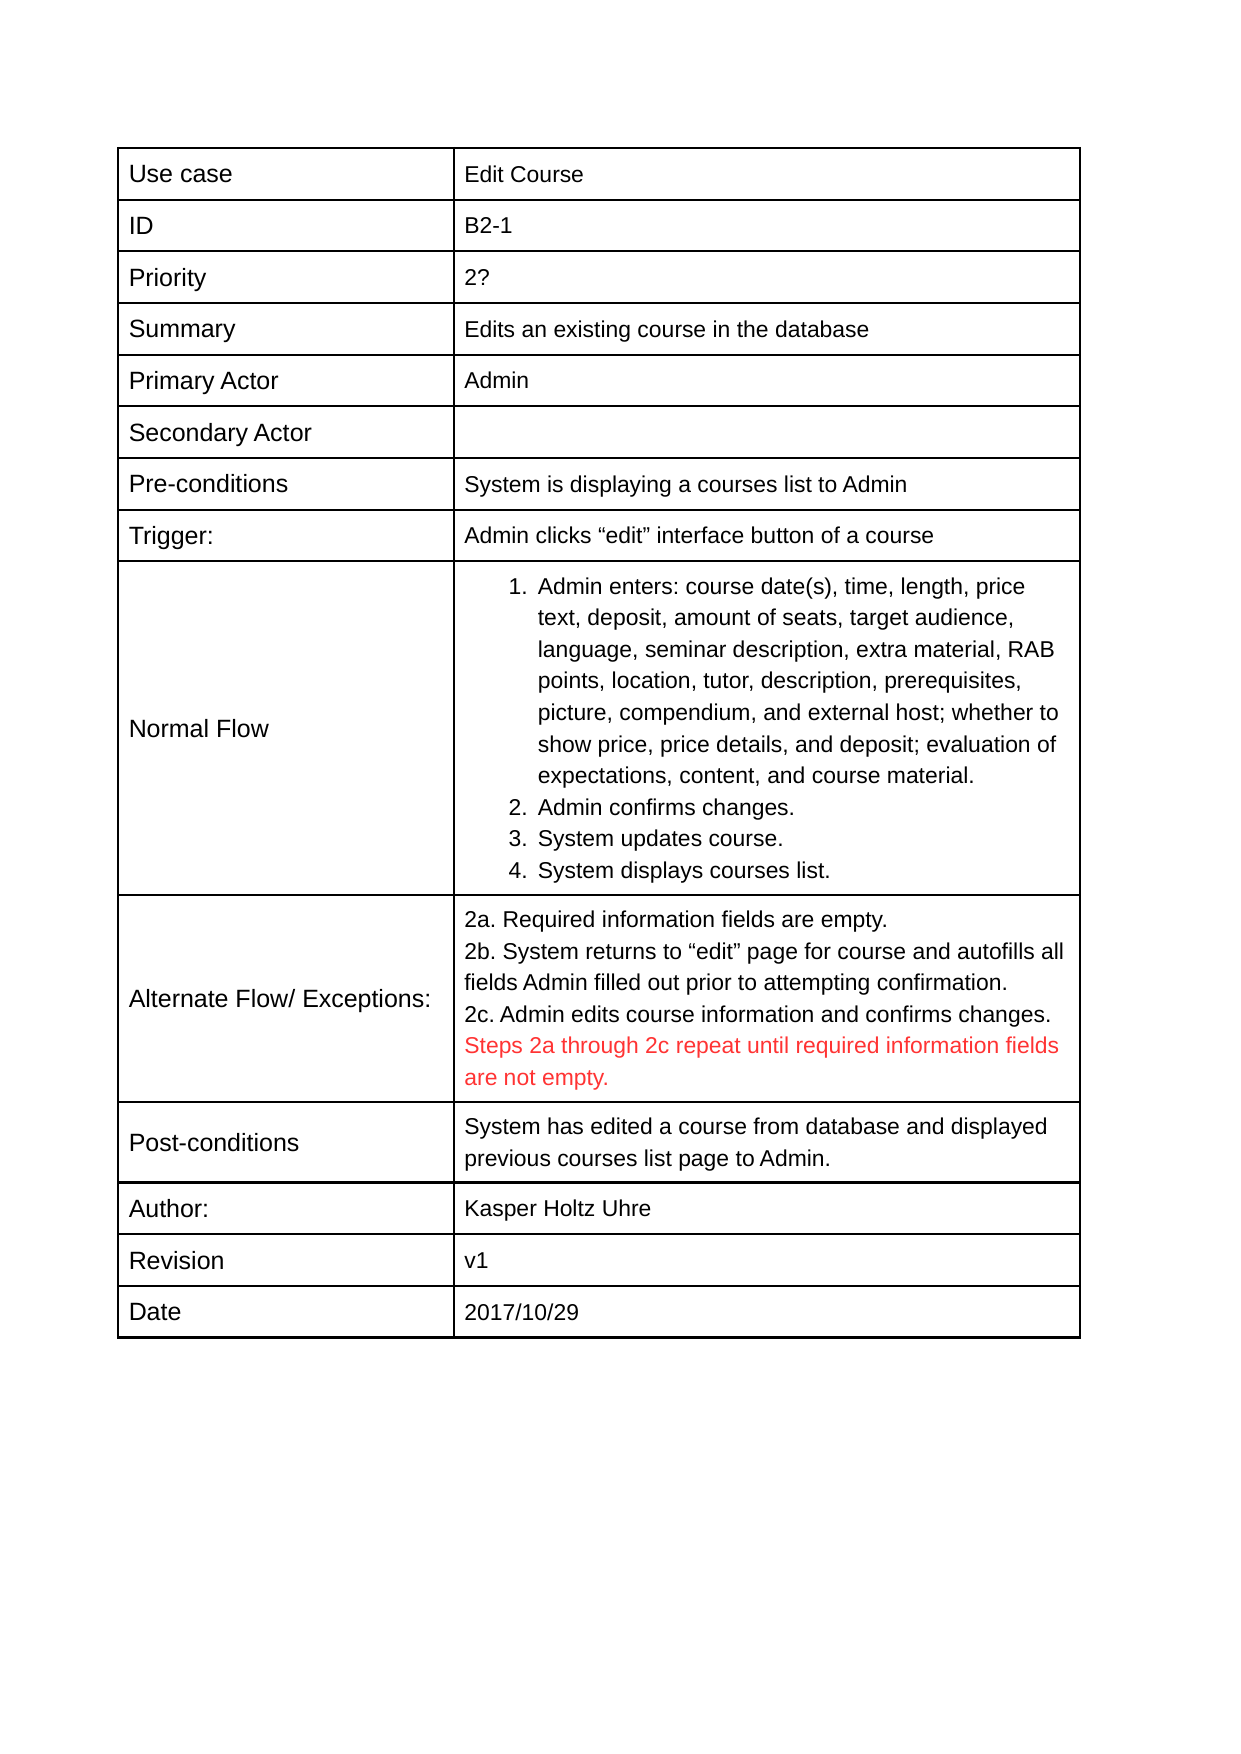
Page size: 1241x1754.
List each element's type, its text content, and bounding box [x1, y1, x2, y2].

table_cell 2017/10/29 [455, 1287, 1079, 1336]
table_cell Date [119, 1287, 453, 1336]
table_cell Secondary Actor [119, 407, 453, 457]
table_cell Alternate Flow/ Exceptions: [119, 896, 453, 1101]
table_cell Normal Flow [119, 562, 453, 893]
table_cell Summary [119, 304, 453, 353]
table_cell System is displaying a courses list to Admin [455, 459, 1079, 508]
table_cell Priority [119, 252, 453, 302]
table_cell Revision [119, 1235, 453, 1285]
table_cell v1 [455, 1235, 1079, 1285]
table_cell Admin enters: course date(s), time, length, price text, deposit, amount of seats, target audience, language, seminar description, extra material, RAB points, location, tutor, description, prerequisites, picture, compendium, and external host; whether to show price, price details, and deposit; evaluation of expectations, content, and course material. Admin confirms changes. System updates course. System displays courses list. [455, 562, 1079, 893]
table_cell Primary Actor [119, 356, 453, 405]
table_cell Edits an existing course in the database [455, 304, 1079, 353]
table_cell Pre-conditions [119, 459, 453, 508]
table_header Use case [119, 149, 453, 198]
table_cell 2? [455, 252, 1079, 302]
table_cell System has edited a course from database and displayed previous courses list page to Admin. [455, 1103, 1079, 1181]
table_cell [455, 407, 1079, 457]
table_cell Kasper Holtz Uhre [455, 1184, 1079, 1233]
table_cell Admin clicks “edit” interface button of a course [455, 511, 1079, 560]
table_cell ID [119, 201, 453, 250]
table_cell 2a. Required information fields are empty. 2b. System returns to “edit” page for course and autofills all fields Admin filled out prior to attempting confirmation. 2c. Admin edits course information and confirms changes. Steps 2a through 2c repeat until required information fields are not empty. [455, 896, 1079, 1101]
table_header Edit Course [455, 149, 1079, 198]
table_cell Admin [455, 356, 1079, 405]
table_cell Trigger: [119, 511, 453, 560]
table_cell B2-1 [455, 201, 1079, 250]
table_cell Author: [119, 1184, 453, 1233]
table_cell Post-conditions [119, 1103, 453, 1181]
